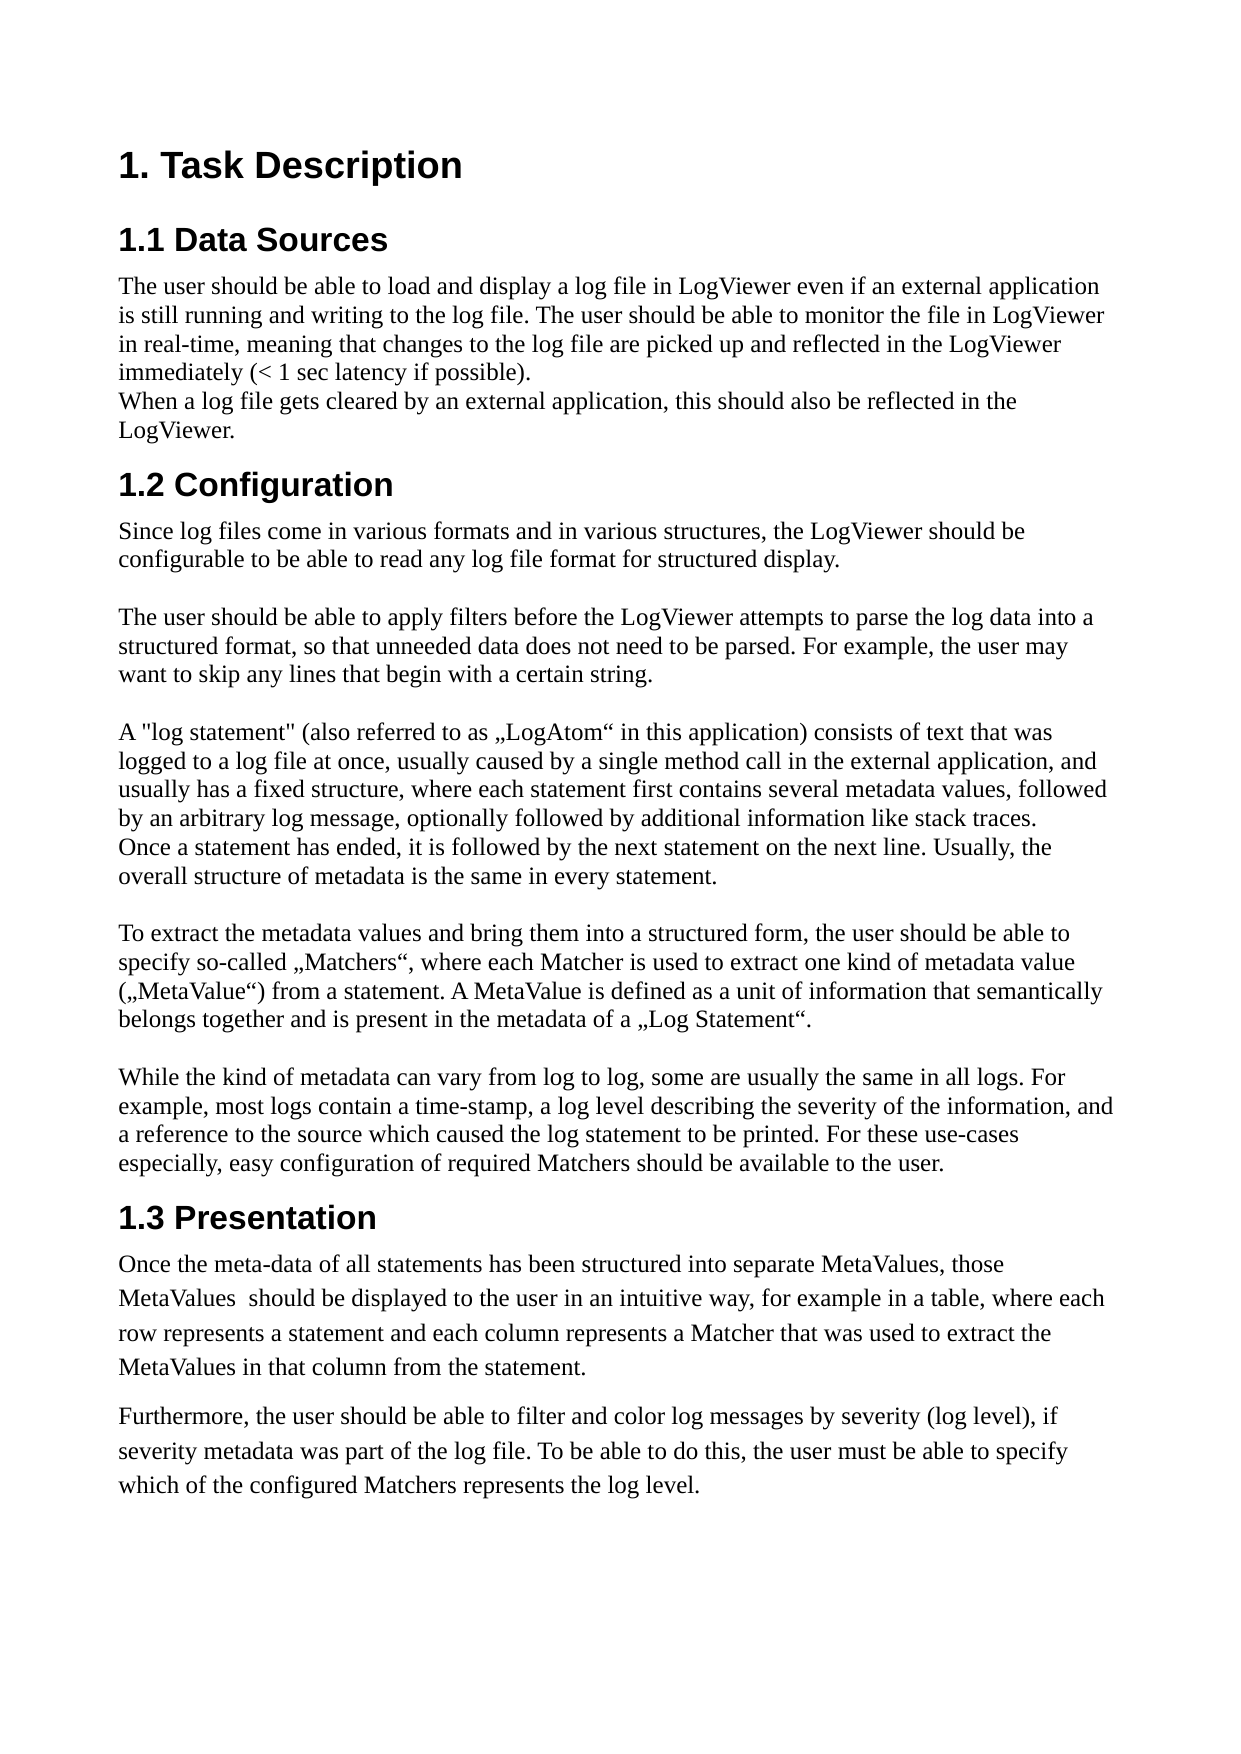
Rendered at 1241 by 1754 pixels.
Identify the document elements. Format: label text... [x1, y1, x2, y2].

text Furthermore, the user should be able to filter and color log messages by severity (log level), if severity metadata was part of the log file. To be able to do this, the user must be able to specify which of the configured Matchers represents the log level. [118, 1401, 1122, 1499]
text To extract the metadata values and bring them into a structured form, the user should be able to specify so-called „Matchers“, where each Matcher is used to extract one kind of metadata value („MetaValue“) from a statement. A MetaValue is defined as a unit of information that semantically belongs together and is present in the metadata of a „Log Statement“. [118, 918, 1122, 1033]
text A "log statement" (also referred to as „LogAtom“ in this application) consists of text that was logged to a log file at once, usually caused by a single method call in the external application, and usually has a fixed structure, where each statement first contains several metadata values, followed by an arbitrary log message, optionally followed by additional information like stack traces. [118, 717, 1122, 832]
subtitle 1.1 Data Sources [118, 220, 1122, 259]
text When a log file gets cleared by an external application, this should also be reflected in the LogViewer. [118, 386, 1122, 444]
subtitle 1.3 Presentation [118, 1198, 1122, 1236]
text Since log files come in various formats and in various structures, the LogViewer should be configurable to be able to read any log file format for structured display. [118, 516, 1122, 573]
text The user should be able to apply filters before the LogViewer attempts to parse the log data into a structured format, so that unneeded data does not need to be parsed. For example, the user may want to skip any lines that begin with a certain string. [118, 602, 1122, 688]
subtitle 1.2 Configuration [118, 464, 1122, 503]
text The user should be able to load and display a log file in LogViewer even if an external application is still running and writing to the log file. The user should be able to monitor the file in LogViewer in real-time, meaning that changes to the log file are picked up and reflected in the LogViewer immediately (< 1 sec latency if possible). [118, 271, 1122, 386]
subtitle 1. Task Description [118, 143, 1122, 187]
text Once the meta-data of all statements has been structured into separate MetaValues, those MetaValues should be displayed to the user in an intuitive way, for example in a table, where each row represents a statement and each column represents a Matcher that was used to extract the MetaValues in that column from the statement. [118, 1249, 1122, 1381]
text Once a statement has ended, it is followed by the next statement on the next line. Usually, the overall structure of metadata is the same in every statement. [118, 832, 1122, 889]
text While the kind of metadata can vary from log to log, some are usually the same in all logs. For example, most logs contain a time-stamp, a log level describing the severity of the information, and a reference to the source which caused the log statement to be printed. For these use-cases especially, easy configuration of required Matchers should be available to the user. [118, 1062, 1122, 1177]
